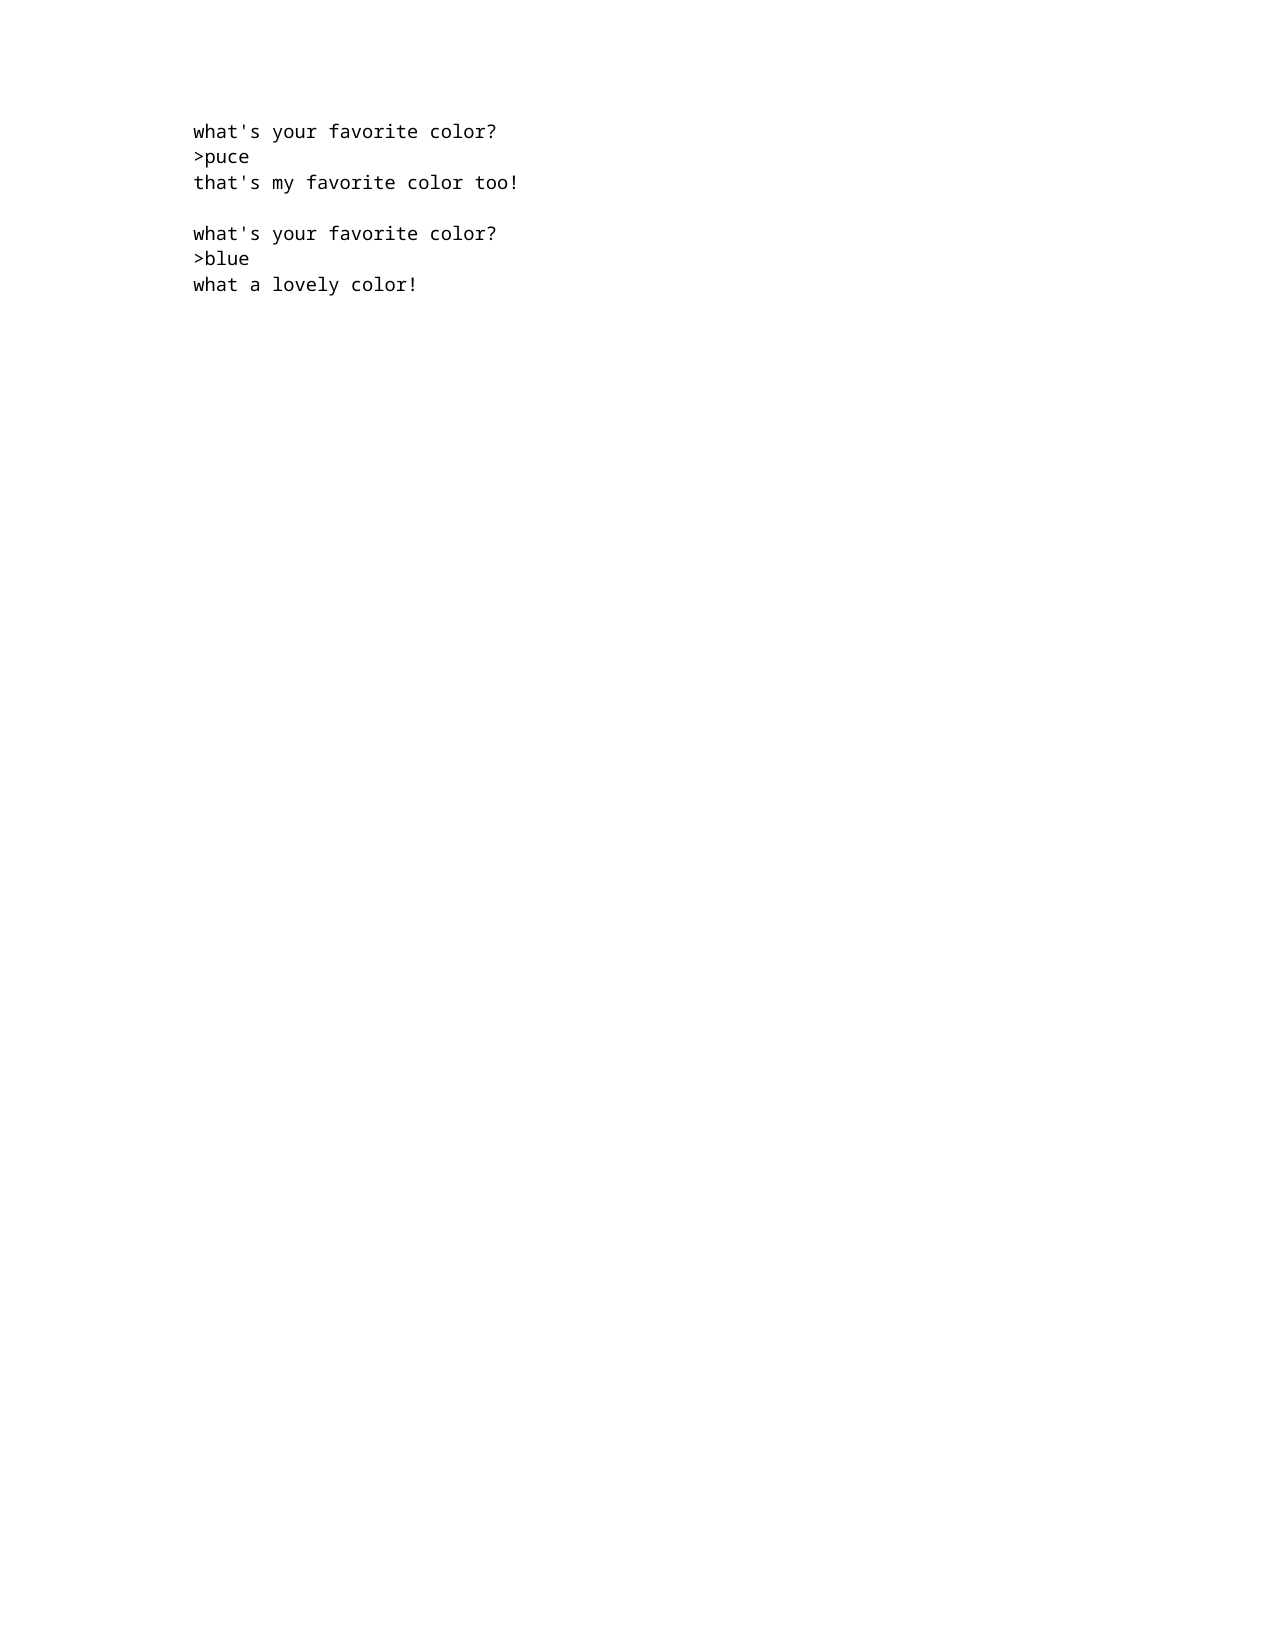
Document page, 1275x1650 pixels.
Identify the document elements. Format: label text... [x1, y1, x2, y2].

list that's my favorite color too! [156, 169, 1157, 195]
list >blue [156, 246, 1157, 271]
list what a lovely color! [156, 271, 1157, 446]
list >puce [156, 144, 1157, 169]
list what's your favorite color? [156, 118, 1157, 144]
list what's your favorite color? [156, 220, 1157, 246]
